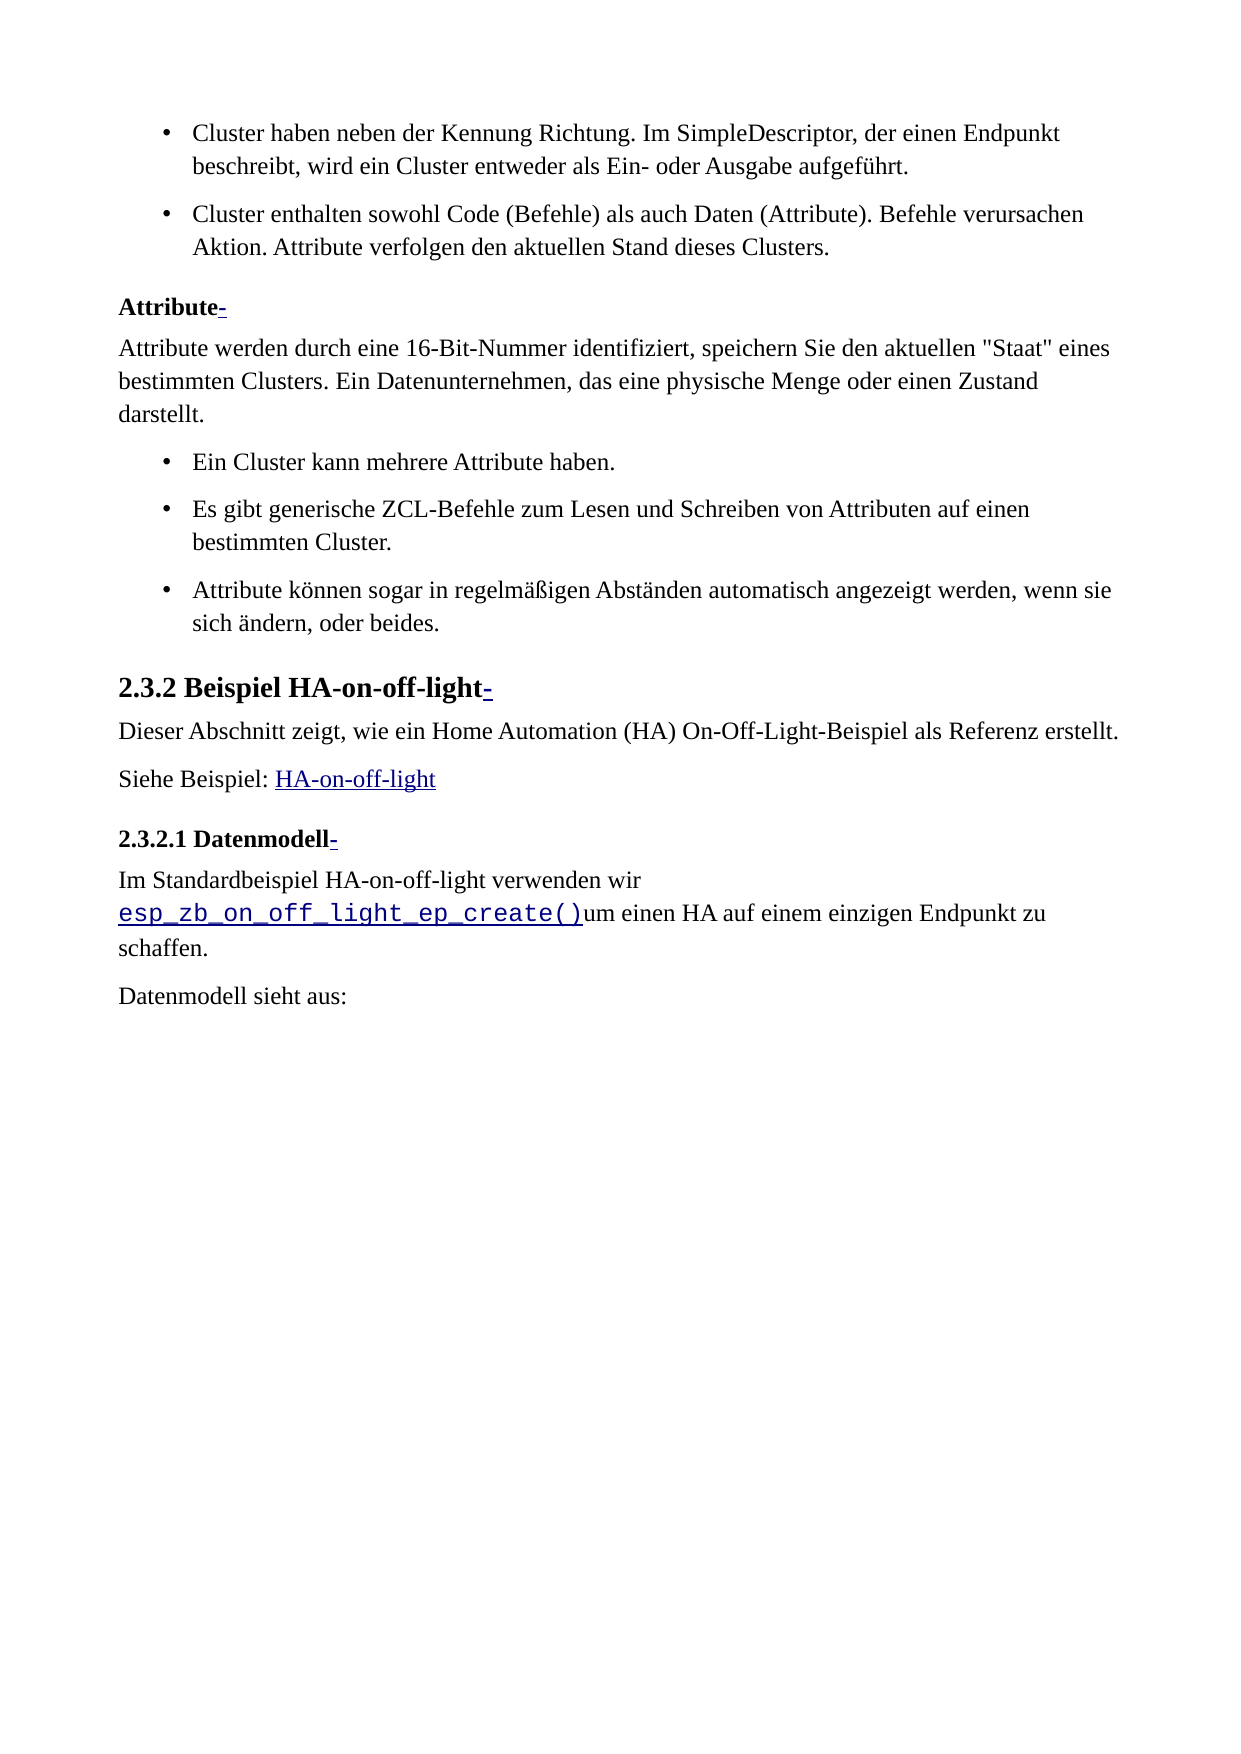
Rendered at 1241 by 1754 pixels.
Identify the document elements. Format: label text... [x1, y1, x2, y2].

subtitle Attribute- [118, 292, 1122, 321]
subtitle 2.3.2.1 Datenmodell- [118, 824, 1122, 853]
list Attribute können sogar in regelmäßigen Abständen automatisch angezeigt werden, wenn sie sich ändern, oder beides. [162, 575, 1122, 637]
list Ein Cluster kann mehrere Attribute haben. [162, 447, 1122, 476]
list Cluster enthalten sowohl Code (Befehle) als auch Daten (Attribute). Befehle verursachen Aktion. Attribute verfolgen den aktuellen Stand dieses Clusters. [162, 199, 1122, 261]
text Datenmodell sieht aus: [118, 981, 1122, 1010]
text Im Standardbeispiel HA-on-off-light verwenden wir esp_zb_on_off_light_ep_create()um einen HA auf einem einzigen Endpunkt zu schaffen. [118, 865, 1122, 962]
subtitle 2.3.2 Beispiel HA-on-off-light- [118, 670, 1122, 704]
text Dieser Abschnitt zeigt, wie ein Home Automation (HA) On-Off-Light-Beispiel als Referenz erstellt. [118, 716, 1122, 745]
text Attribute werden durch eine 16-Bit-Nummer identifiziert, speichern Sie den aktuellen "Staat" eines bestimmten Clusters. Ein Datenunternehmen, das eine physische Menge oder einen Zustand darstellt. [118, 333, 1122, 428]
text Siehe Beispiel: HA-on-off-light [118, 764, 1122, 793]
list Cluster haben neben der Kennung Richtung. Im SimpleDescriptor, der einen Endpunkt beschreibt, wird ein Cluster entweder als Ein- oder Ausgabe aufgeführt. [162, 118, 1122, 180]
list Es gibt generische ZCL-Befehle zum Lesen und Schreiben von Attributen auf einen bestimmten Cluster. [162, 494, 1122, 556]
